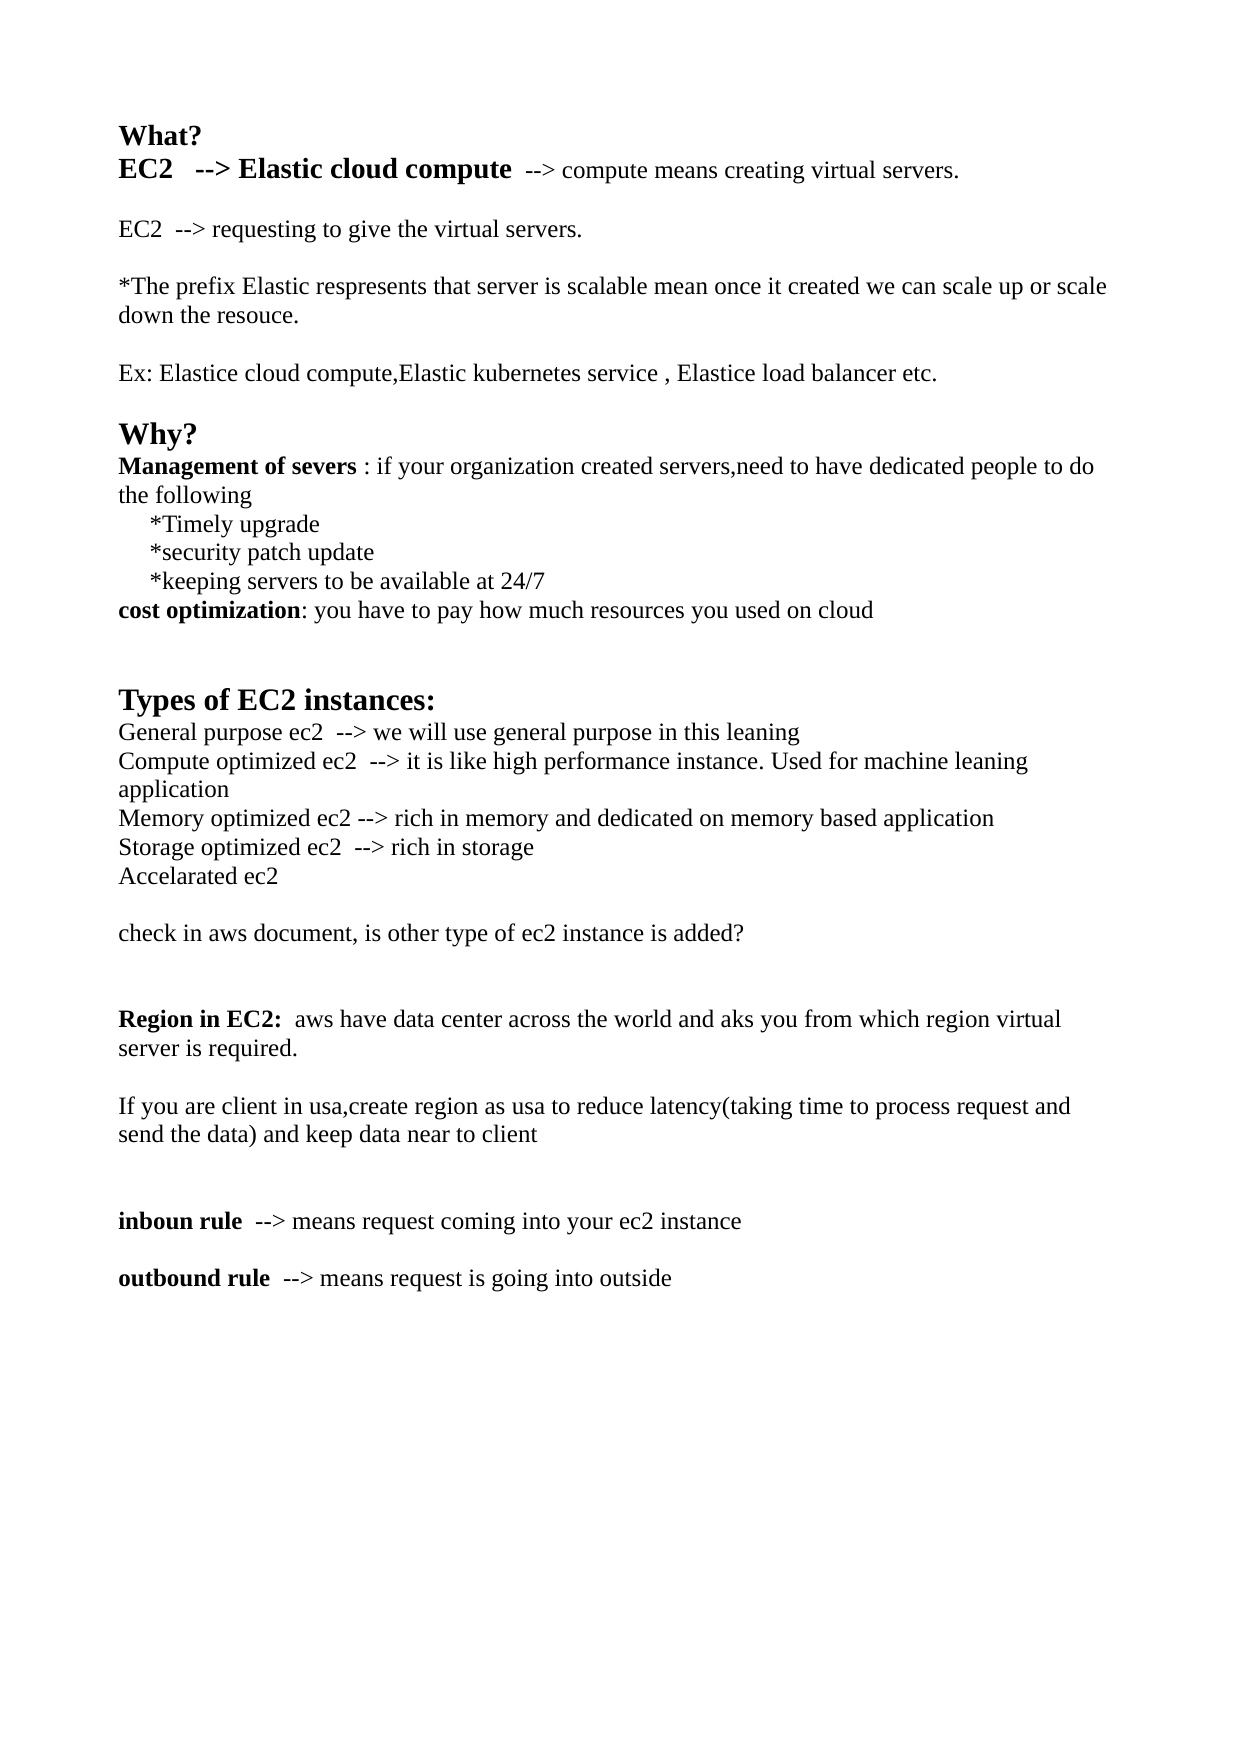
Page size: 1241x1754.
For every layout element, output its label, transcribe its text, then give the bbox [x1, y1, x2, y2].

text EC2 --> Elastic cloud compute --> compute means creating virtual servers. [118, 152, 1122, 185]
text *keeping servers to be available at 24/7 [118, 566, 1122, 595]
text check in aws document, is other type of ec2 instance is added? [118, 918, 1122, 947]
text Region in EC2: aws have data center across the world and aks you from which region virtual server is required. [118, 1004, 1122, 1062]
text Accelarated ec2 [118, 861, 1122, 889]
text outbound rule --> means request is going into outside [118, 1263, 1122, 1292]
text If you are client in usa,create region as usa to reduce latency(taking time to process request and send the data) and keep data near to client [118, 1091, 1122, 1148]
text inboun rule --> means request coming into your ec2 instance [118, 1206, 1122, 1234]
text What? [118, 118, 1122, 152]
text *Timely upgrade [118, 509, 1122, 537]
text *security patch update [118, 537, 1122, 566]
text Ex: Elastice cloud compute,Elastic kubernetes service , Elastice load balancer etc. [118, 358, 1122, 386]
text cost optimization: you have to pay how much resources you used on cloud [118, 595, 1122, 624]
text Compute optimized ec2 --> it is like high performance instance. Used for machine leaning application [118, 746, 1122, 803]
text *The prefix Elastic respresents that server is scalable mean once it created we can scale up or scale down the resouce. [118, 271, 1122, 329]
text EC2 --> requesting to give the virtual servers. [118, 214, 1122, 243]
text Why? [118, 415, 1122, 451]
text Memory optimized ec2 --> rich in memory and dedicated on memory based application [118, 803, 1122, 832]
text Types of EC2 instances: [118, 681, 1122, 717]
text Storage optimized ec2 --> rich in storage [118, 832, 1122, 861]
text Management of severs : if your organization created servers,need to have dedicated people to do the following [118, 451, 1122, 509]
text General purpose ec2 --> we will use general purpose in this leaning [118, 717, 1122, 746]
